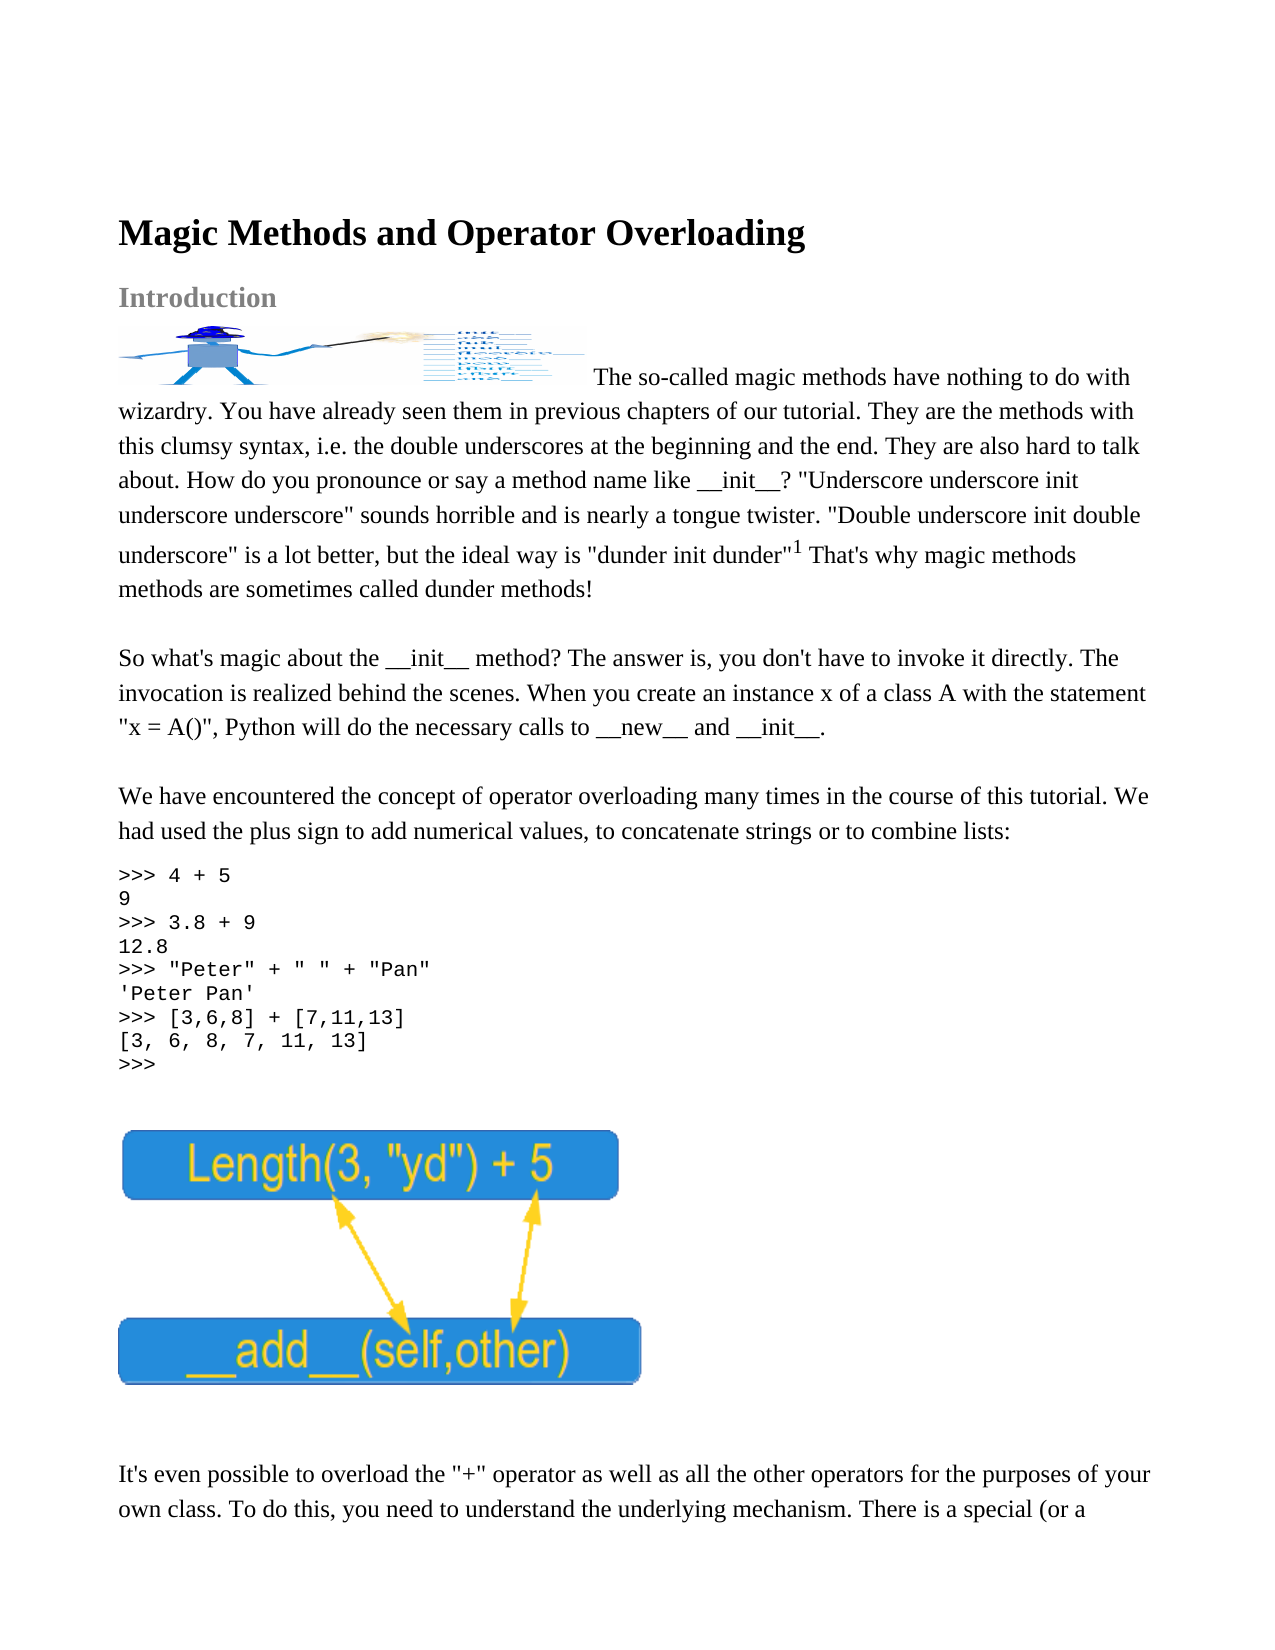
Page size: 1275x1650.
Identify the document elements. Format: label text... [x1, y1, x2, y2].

text It's even possible to overload the "+" operator as well as all the other operators for the purposes of your own class. To do this, you need to understand the underlying mechanism. There is a special (or a [118, 1459, 1157, 1523]
picture [118, 326, 587, 385]
text >>> "Peter" + " " + "Pan" [118, 959, 1157, 983]
text >>> 4 + 5 [118, 865, 1157, 888]
subtitle Magic Methods and Operator Overloading [118, 210, 1157, 253]
text 12.8 [118, 936, 1157, 959]
text >>> [3,6,8] + [7,11,13] [118, 1007, 1157, 1030]
text The so-called magic methods have nothing to do with wizardry. You have already seen them in previous chapters of our tutorial. They are the methods with this clumsy syntax, i.e. the double underscores at the beginning and the end. They are also hard to talk about. How do you pronounce or say a method name like __init__? "Underscore underscore init underscore underscore" sounds horrible and is nearly a tongue twister. "Double underscore init double underscore" is a lot better, but the ideal way is "dunder init dunder"1 That's why magic methods methods are sometimes called dunder methods! So what's magic about the __init__ method? The answer is, you don't have to invoke it directly. The invocation is realized behind the scenes. When you create an instance x of a class A with the statement "x = A()", Python will do the necessary calls to __new__ and __init__. We have encountered the concept of operator overloading many times in the course of this tutorial. We had used the plus sign to add numerical values, to concatenate strings or to combine lists: [118, 326, 1157, 844]
text >>> 3.8 + 9 [118, 912, 1157, 936]
picture [118, 1130, 642, 1385]
text [3, 6, 8, 7, 11, 13] [118, 1030, 1157, 1054]
text 9 [118, 888, 1157, 912]
text 'Peter Pan' [118, 983, 1157, 1007]
text >>> [118, 1054, 1157, 1078]
subtitle Introduction [118, 280, 1157, 314]
